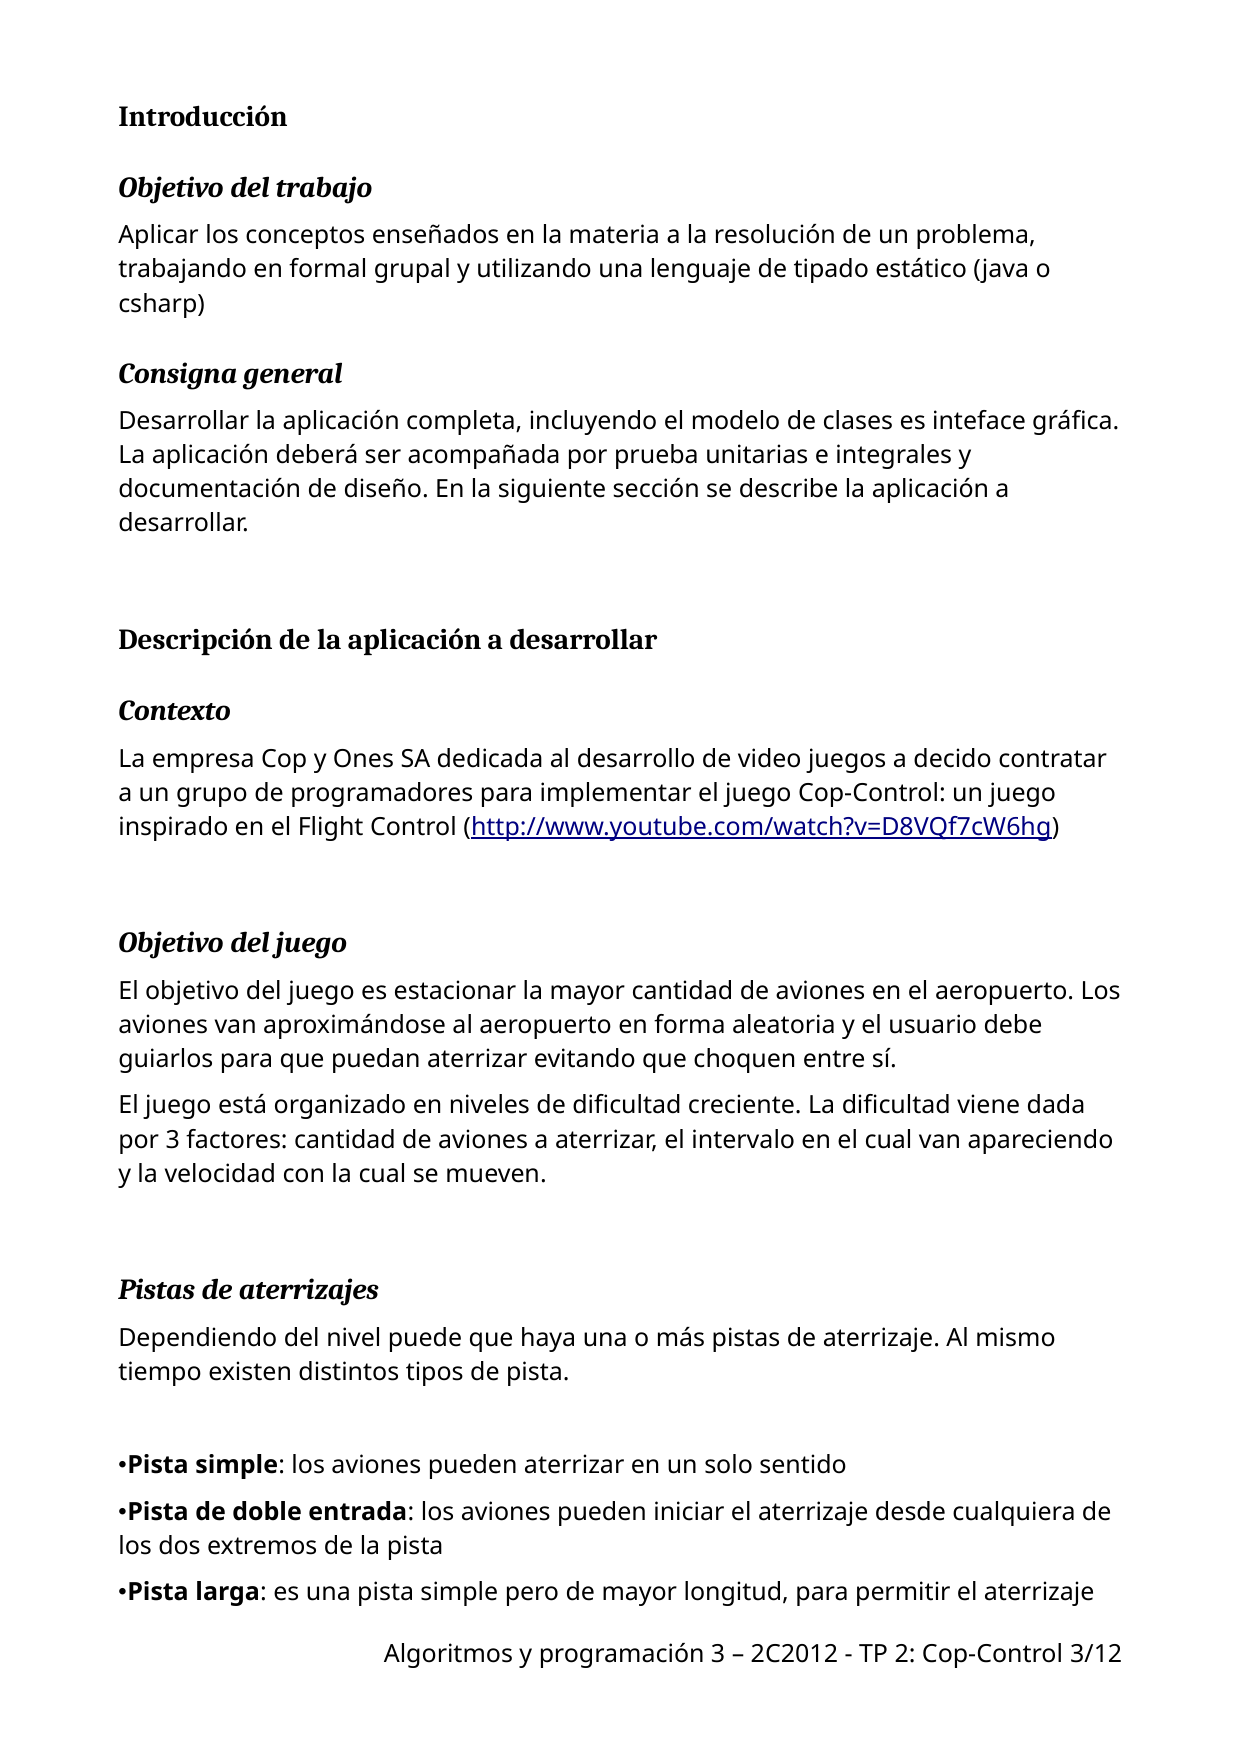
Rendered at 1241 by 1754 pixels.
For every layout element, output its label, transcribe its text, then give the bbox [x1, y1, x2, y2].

subtitle Consigna general [118, 357, 1122, 390]
text Dependiendo del nivel puede que haya una o más pistas de aterrizaje. Al mismo tiempo existen distintos tipos de pista. [118, 1319, 1122, 1388]
subtitle Descripción de la aplicación a desarrollar [118, 623, 1122, 657]
list Pista simple: los aviones pueden aterrizar en un solo sentido [118, 1447, 1122, 1481]
text El objetivo del juego es estacionar la mayor cantidad de aviones en el aeropuerto. Los aviones van aproximándose al aeropuerto en forma aleatoria y el usuario debe guiarlos para que puedan aterrizar evitando que choquen entre sí. [118, 972, 1122, 1075]
text Aplicar los conceptos enseñados en la materia a la resolución de un problema, trabajando en formal grupal y utilizando una lenguaje de tipado estático (java o csharp) [118, 217, 1122, 319]
subtitle Objetivo del juego [118, 926, 1122, 960]
list Pista larga: es una pista simple pero de mayor longitud, para permitir el aterrizaje [118, 1574, 1122, 1608]
subtitle Objetivo del trabajo [118, 171, 1122, 204]
text La empresa Cop y Ones SA dedicada al desarrollo de video juegos a decido contratar a un grupo de programadores para implementar el juego Cop-Control: un juego inspirado en el Flight Control (http://www.youtube.com/watch?v=D8VQf7cW6hg) [118, 740, 1122, 842]
subtitle Introducción [118, 100, 1122, 133]
list Pista de doble entrada: los aviones pueden iniciar el aterrizaje desde cualquiera de los dos extremos de la pista [118, 1493, 1122, 1561]
subtitle Pistas de aterrizajes [118, 1273, 1122, 1307]
text El juego está organizado en niveles de dificultad creciente. La dificultad viene dada por 3 factores: cantidad de aviones a aterrizar, el intervalo en el cual van apareciendo y la velocidad con la cual se mueven. [118, 1087, 1122, 1189]
subtitle Contexto [118, 694, 1122, 728]
text Desarrollar la aplicación completa, incluyendo el modelo de clases es inteface gráfica. La aplicación deberá ser acompañada por prueba unitarias e integrales y documentación de diseño. En la siguiente sección se describe la aplicación a desarrollar. [118, 403, 1122, 539]
